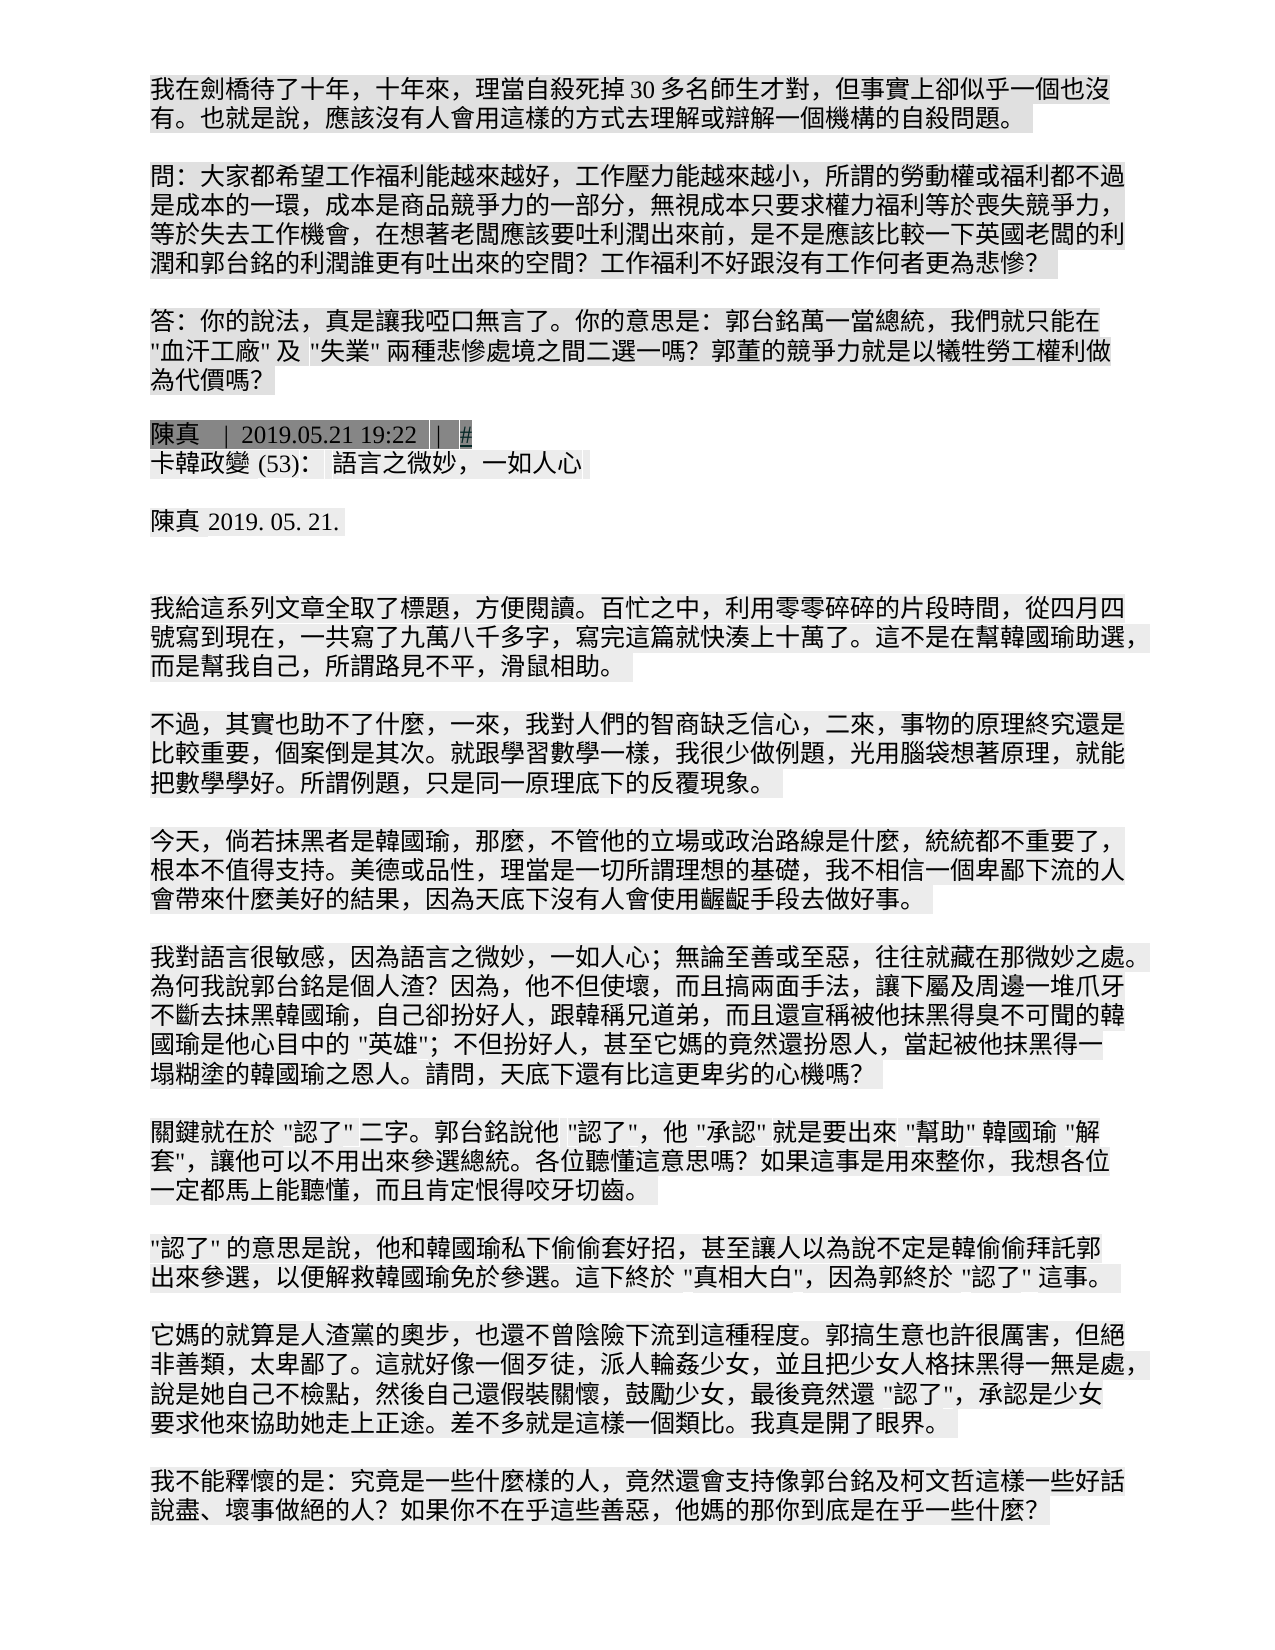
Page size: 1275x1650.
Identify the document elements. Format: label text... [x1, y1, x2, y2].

text 陳真 | 2019.05.21 19:22 | # [150, 420, 1125, 449]
text 卡韓政變 (53)： 語言之微妙，一如人心 陳真 2019. 05. 21. 我給這系列文章全取了標題，方便閱讀。百忙之中，利用零零碎碎的片段時間，從四月四號寫到現在，一共寫了九萬八千多字，寫完這篇就快湊上十萬了。這不是在幫韓國瑜助選，而是幫我自己，所謂路見不平，滑鼠相助。 不過，其實也助不了什麼，一來，我對人們的智商缺乏信心，二來，事物的原理終究還是比較重要，個案倒是其次。就跟學習數學一樣，我很少做例題，光用腦袋想著原理，就能把數學學好。所謂例題，只是同一原理底下的反覆現象。 今天，倘若抹黑者是韓國瑜，那麼，不管他的立場或政治路線是什麼，統統都不重要了，根本不值得支持。美德或品性，理當是一切所謂理想的基礎，我不相信一個卑鄙下流的人會帶來什麼美好的結果，因為天底下沒有人會使用齷齪手段去做好事。 我對語言很敏感，因為語言之微妙，一如人心；無論至善或至惡，往往就藏在那微妙之處。為何我說郭台銘是個人渣？因為，他不但使壞，而且搞兩面手法，讓下屬及周邊一堆爪牙不斷去抹黑韓國瑜，自己卻扮好人，跟韓稱兄道弟，而且還宣稱被他抹黑得臭不可聞的韓國瑜是他心目中的 "英雄"；不但扮好人，甚至它媽的竟然還扮恩人，當起被他抹黑得一塌糊塗的韓國瑜之恩人。請問，天底下還有比這更卑劣的心機嗎？ 關鍵就在於 "認了" 二字。郭台銘說他 "認了"，他 "承認" 就是要出來 "幫助" 韓國瑜 "解套"，讓他可以不用出來參選總統。各位聽懂這意思嗎？如果這事是用來整你，我想各位一定都馬上能聽懂，而且肯定恨得咬牙切齒。 "認了" 的意思是說，他和韓國瑜私下偷偷套好招，甚至讓人以為說不定是韓偷偷拜託郭出來參選，以便解救韓國瑜免於參選。這下終於 "真相大白"，因為郭終於 "認了" 這事。 它媽的就算是人渣黨的奧步，也還不曾陰險下流到這種程度。郭搞生意也許很厲害，但絕非善類，太卑鄙了。這就好像一個歹徒，派人輪姦少女，並且把少女人格抹黑得一無是處，說是她自己不檢點，然後自己還假裝關懷，鼓勵少女，最後竟然還 "認了"，承認是少女要求他來協助她走上正途。差不多就是這樣一個類比。我真是開了眼界。 我不能釋懷的是：究竟是一些什麼樣的人，竟然還會支持像郭台銘及柯文哲這樣一些好話說盡、壞事做絕的人？如果你不在乎這些善惡，他媽的那你到底是在乎一些什麼？ [150, 449, 1125, 1525]
text 卡韓政變 (54)：事情是這樣理解的嗎？ 陳真 2019. 05. 21. 底下是答客問： 問：初步看了一下富士康白血病案，我覺得很難證明白血病是工作場所造成的，這幾個患者工作地點和性質據說是沒有相關性的，幾十萬人的廠區要找出這麼多的白血病患者其實並不難，換算比例其實沒有特別高，至於有人說工作場所味道很大有致癌化學藥劑，最後也沒有證據可以證明。 答：富士康的血癌問題，我沒研究，事實上外人也不可能研究。但是，所謂 "患者工作地點和性質據說是沒有相關性的" 這樣一種辯詞，毫無意義不是嗎？ 至於所謂罹癌比例不高，更是毫無意義。某個醫院假設有兩千名員工，突然有幾名年輕醫護人員相繼罹患癌去世，究竟原因何在，當然得提高警覺，或是做些切實的研究，而不是去計算比例高不高，以之做為一種辯詞。 另外，所謂 "沒有證據可以證明" 某種相關性的意思，其實也等於說 "沒有證據可以否定"。 人們對郭台銘的厭惡或反彈，並不是因為人們堅信某種罹癌的相關性，而是對其傲慢態度之難以恭維，特別是郭董對人之缺乏基本尊重。從許多例子可以看得出來，他可能是太有錢了，有錢到讓他總以為自己是帝王，高高在上，無法把人當人看。 問：富士康跳樓自殺在比例上也是不算高，2017年台灣有3871人自殺，台灣人口有2300萬人，等於是每一萬人有1.6人會自殺，富士康園區有四十萬人，照這樣粗糙的換算應該要有65人自殺，把這12個跳樓自殺的人都算在郭台銘頭上，是不是很奇怪？ 答：劍橋大學有一萬多名師生，倘若每年比方說有2名學生自殺，依照你的說法，依照英國的自殺率，應當每年有3個人自殺才對，如今才死2個，算什麼呢？你真的覺得這樣一種理解事情的方式是合理的嗎？ 我在劍橋待了十年，十年來，理當自殺死掉30多名師生才對，但事實上卻似乎一個也沒有。也就是說，應該沒有人會用這樣的方式去理解或辯解一個機構的自殺問題。 問：大家都希望工作福利能越來越好，工作壓力能越來越小，所謂的勞動權或福利都不過是成本的一環，成本是商品競爭力的一部分，無視成本只要求權力福利等於喪失競爭力，等於失去工作機會，在想著老闆應該要吐利潤出來前，是不是應該比較一下英國老闆的利潤和郭台銘的利潤誰更有吐出來的空間？工作福利不好跟沒有工作何者更為悲慘？ 答：你的說法，真是讓我啞口無言了。你的意思是：郭台銘萬一當總統，我們就只能在 "血汗工廠" 及 "失業" 兩種悲慘處境之間二選一嗎？郭董的競爭力就是以犧牲勞工權利做為代價嗎？ [150, 75, 1125, 395]
